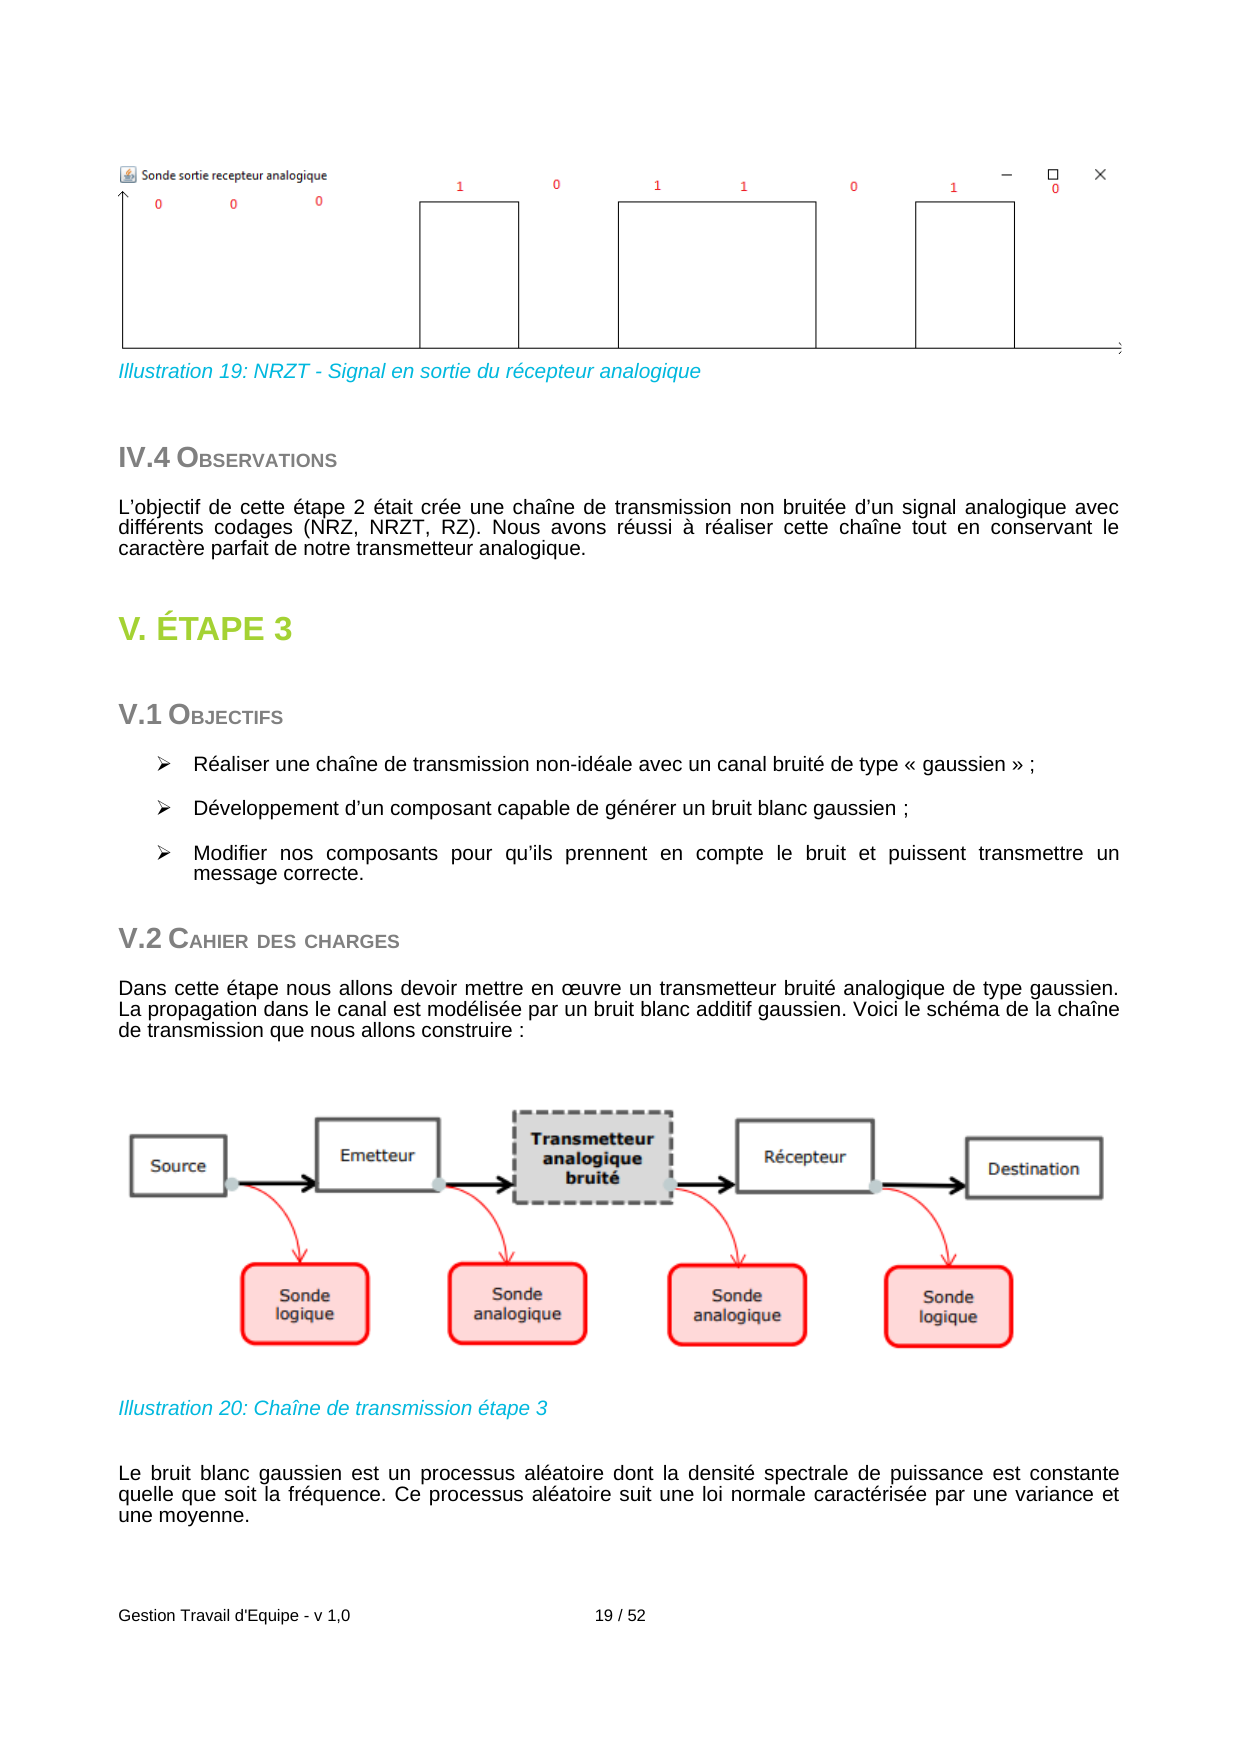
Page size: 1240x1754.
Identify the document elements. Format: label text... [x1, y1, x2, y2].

subtitle Cahier des charges [118, 921, 1121, 955]
list Développement d’un composant capable de générer un bruit blanc gaussien ; [156, 799, 1121, 820]
subtitle Observations [118, 440, 1121, 473]
text Illustration 19: NRZT - Signal en sortie du récepteur analogique [118, 355, 1121, 382]
text Dans cette étape nous allons devoir mettre en œuvre un transmetteur bruité analogique de type gaussien. La propagation dans le canal est modélisée par un bruit blanc additif gaussien. Voici le schéma de la chaîne de transmission que nous allons construire : [118, 979, 1121, 1041]
text Illustration 20: Chaîne de transmission étape 3 [118, 1392, 1121, 1420]
subtitle Étape 3 [118, 609, 1121, 647]
list Modifier nos composants pour qu’ils prennent en compte le bruit et puissent transmettre un message correcte. [156, 843, 1121, 885]
subtitle Objectifs [118, 697, 1121, 731]
text Le bruit blanc gaussien est un processus aléatoire dont la densité spectrale de puissance est constante quelle que soit la fréquence. Ce processus aléatoire suit une loi normale caractérisée par une variance et une moyenne. [118, 1464, 1121, 1526]
list Réaliser une chaîne de transmission non-idéale avec un canal bruité de type « gaussien » ; [156, 755, 1121, 776]
picture [118, 1065, 1122, 1392]
text L’objectif de cette étape 2 était crée une chaîne de transmission non bruitée d’un signal analogique avec différents codages (NRZ, NRZT, RZ). Nous avons réussi à réaliser cette chaîne tout en conservant le caractère parfait de notre transmetteur analogique. [118, 498, 1121, 559]
picture [118, 163, 1122, 355]
